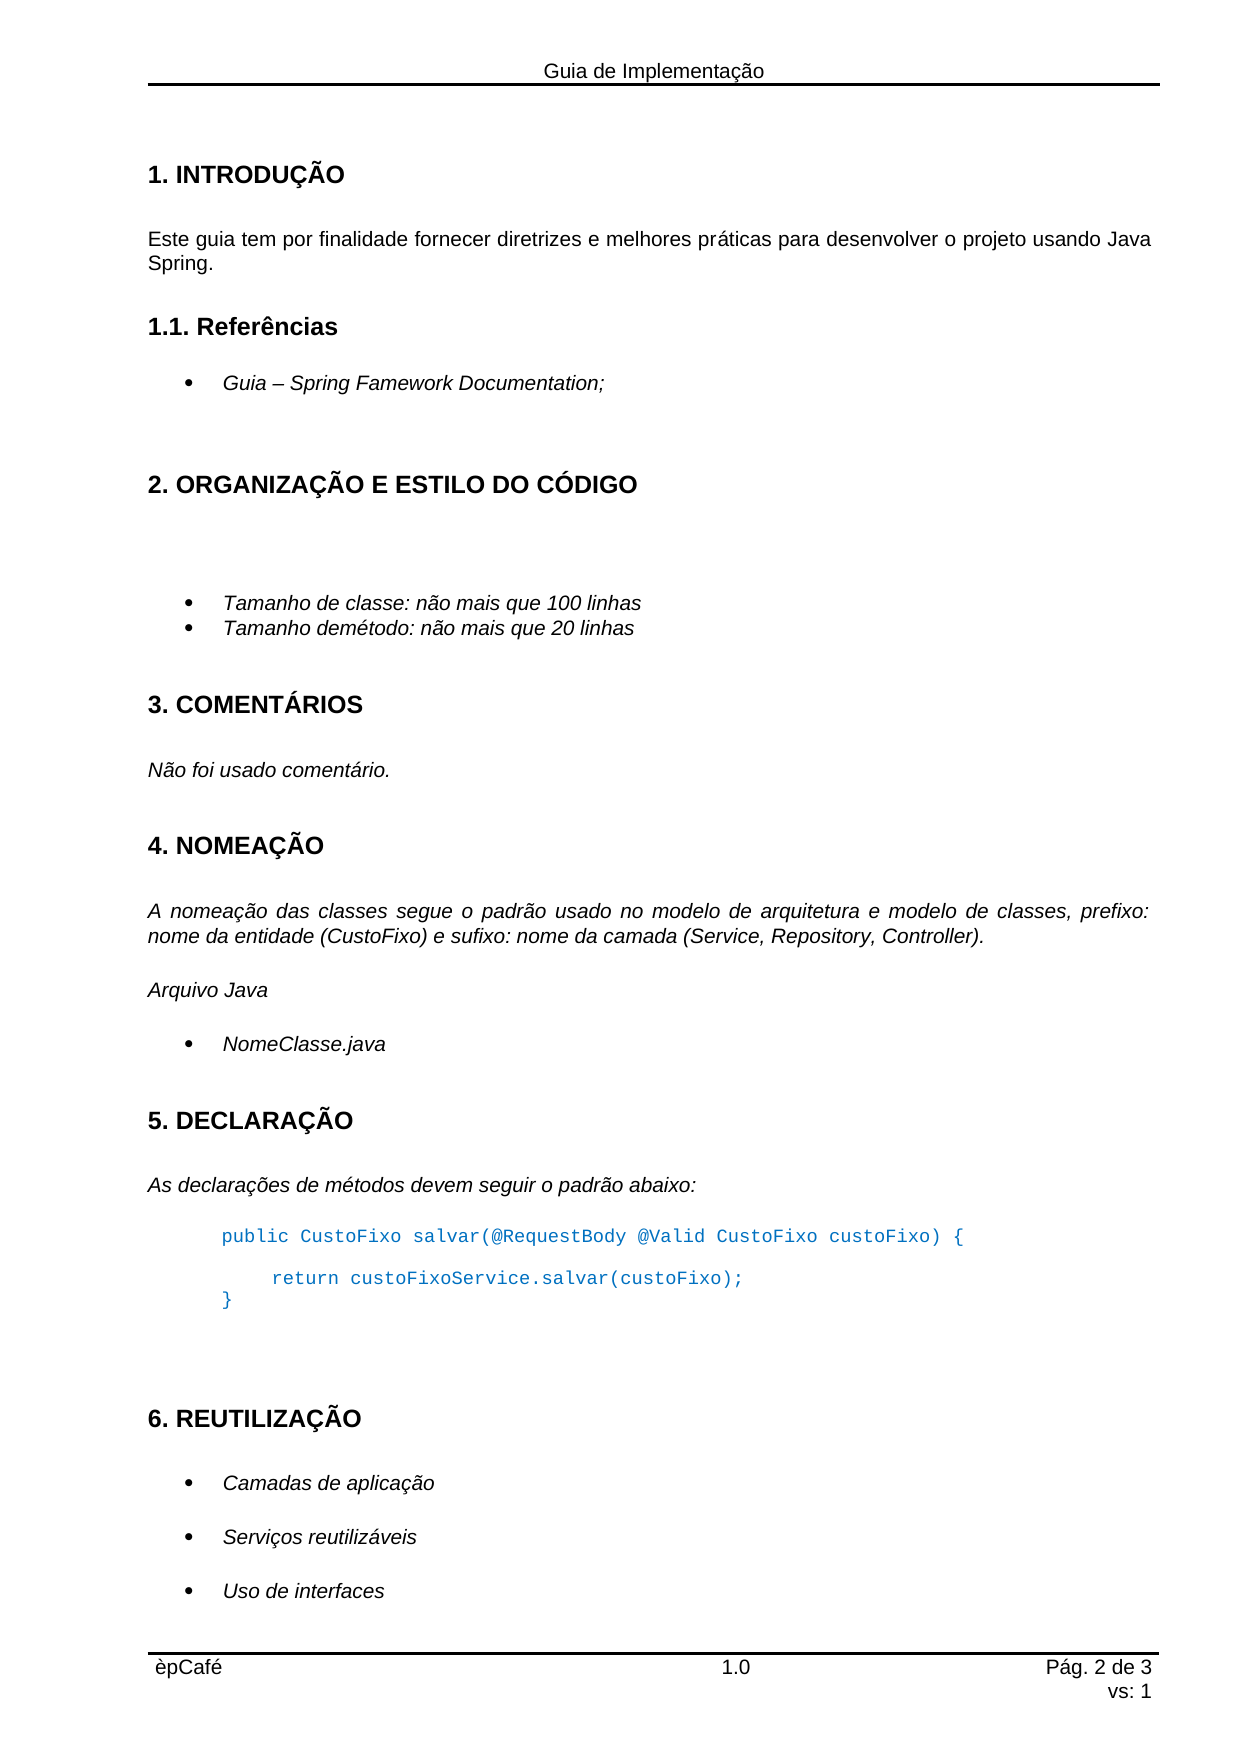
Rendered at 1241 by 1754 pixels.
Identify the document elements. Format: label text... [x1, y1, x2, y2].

subtitle Organização e Estilo do Código [148, 470, 1152, 498]
text public CustoFixo salvar(@RequestBody @Valid CustoFixo custoFixo) { [221, 1226, 1152, 1248]
list Tamanho demétodo: não mais que 20 linhas [185, 615, 1152, 640]
list Guia – Spring Famework Documentation; [185, 370, 1152, 395]
list Uso de interfaces [185, 1578, 1152, 1603]
list NomeClasse.java [185, 1031, 1152, 1056]
text As declarações de métodos devem seguir o padrão abaixo: [148, 1172, 1152, 1197]
text Este guia tem por finalidade fornecer diretrizes e melhores práticas para desenvolver o projeto usando Java Spring. [148, 226, 1152, 274]
subtitle Comentários [148, 690, 1152, 719]
text Não foi usado comentário. [148, 756, 1152, 781]
subtitle Declaração [148, 1106, 1152, 1135]
list Serviços reutilizáveis [185, 1524, 1152, 1549]
subtitle Introdução [148, 160, 1152, 189]
subtitle Reutilização [148, 1404, 1152, 1433]
text A nomeação das classes segue o padrão usado no modelo de arquitetura e modelo de classes, prefixo: nome da entidade (CustoFixo) e sufixo: nome da camada (Service, Repository, Controller). [148, 898, 1152, 948]
text } [148, 1290, 1152, 1311]
list Tamanho de classe: não mais que 100 linhas [185, 590, 1152, 615]
text Arquivo Java [148, 977, 1152, 1002]
subtitle Referências [148, 312, 1152, 341]
subtitle Nomeação [148, 831, 1152, 860]
list Camadas de aplicação [185, 1470, 1152, 1495]
text return custoFixoService.salvar(custoFixo); [148, 1269, 1152, 1290]
